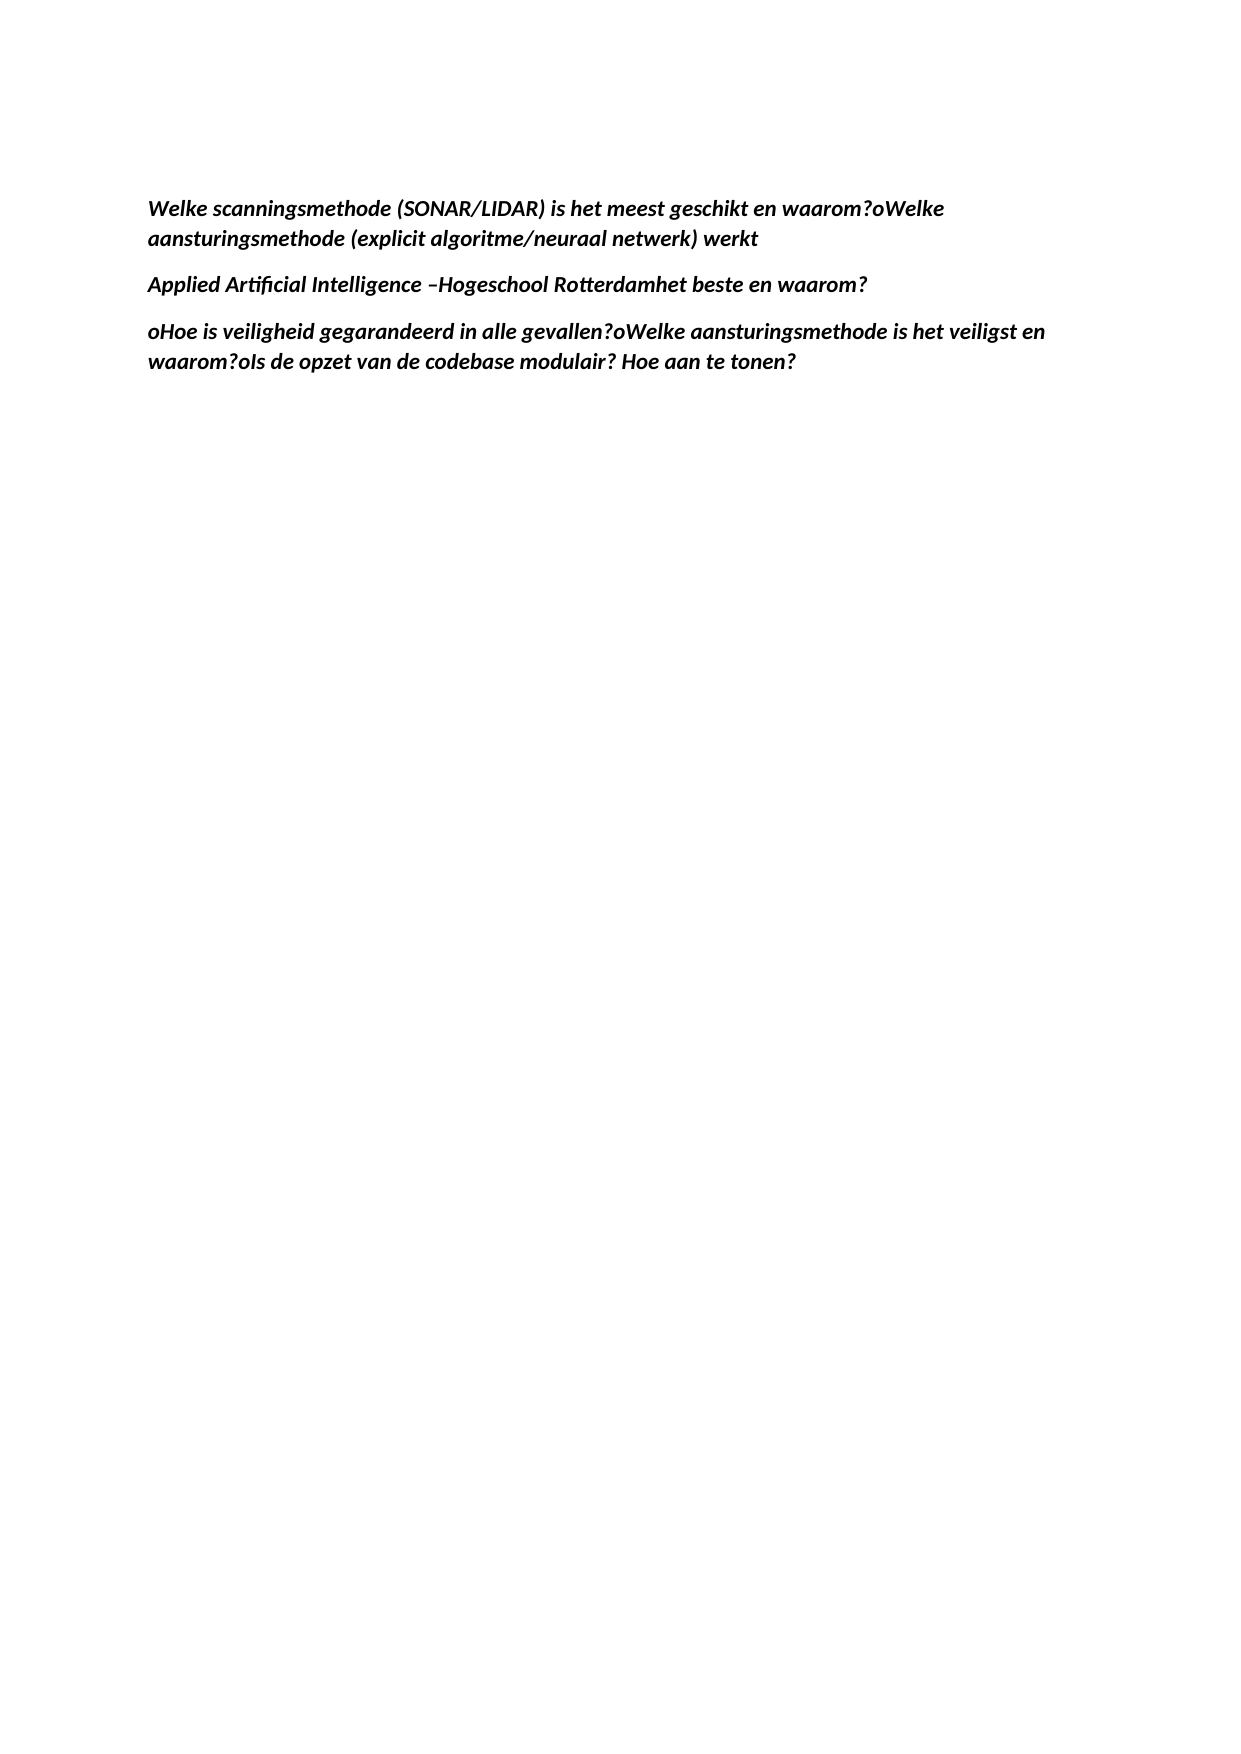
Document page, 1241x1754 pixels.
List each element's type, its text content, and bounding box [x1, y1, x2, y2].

text Applied Artificial Intelligence –Hogeschool Rotterdamhet beste en waarom? [148, 271, 1093, 299]
text Welke scanningsmethode (SONAR/LIDAR) is het meest geschikt en waarom?oWelke aansturingsmethode (explicit algoritme/neuraal netwerk) werkt [148, 194, 1093, 252]
text oHoe is veiligheid gegarandeerd in alle gevallen?oWelke aansturingsmethode is het veiligst en waarom?oIs de opzet van de codebase modulair? Hoe aan te tonen? [148, 317, 1093, 375]
